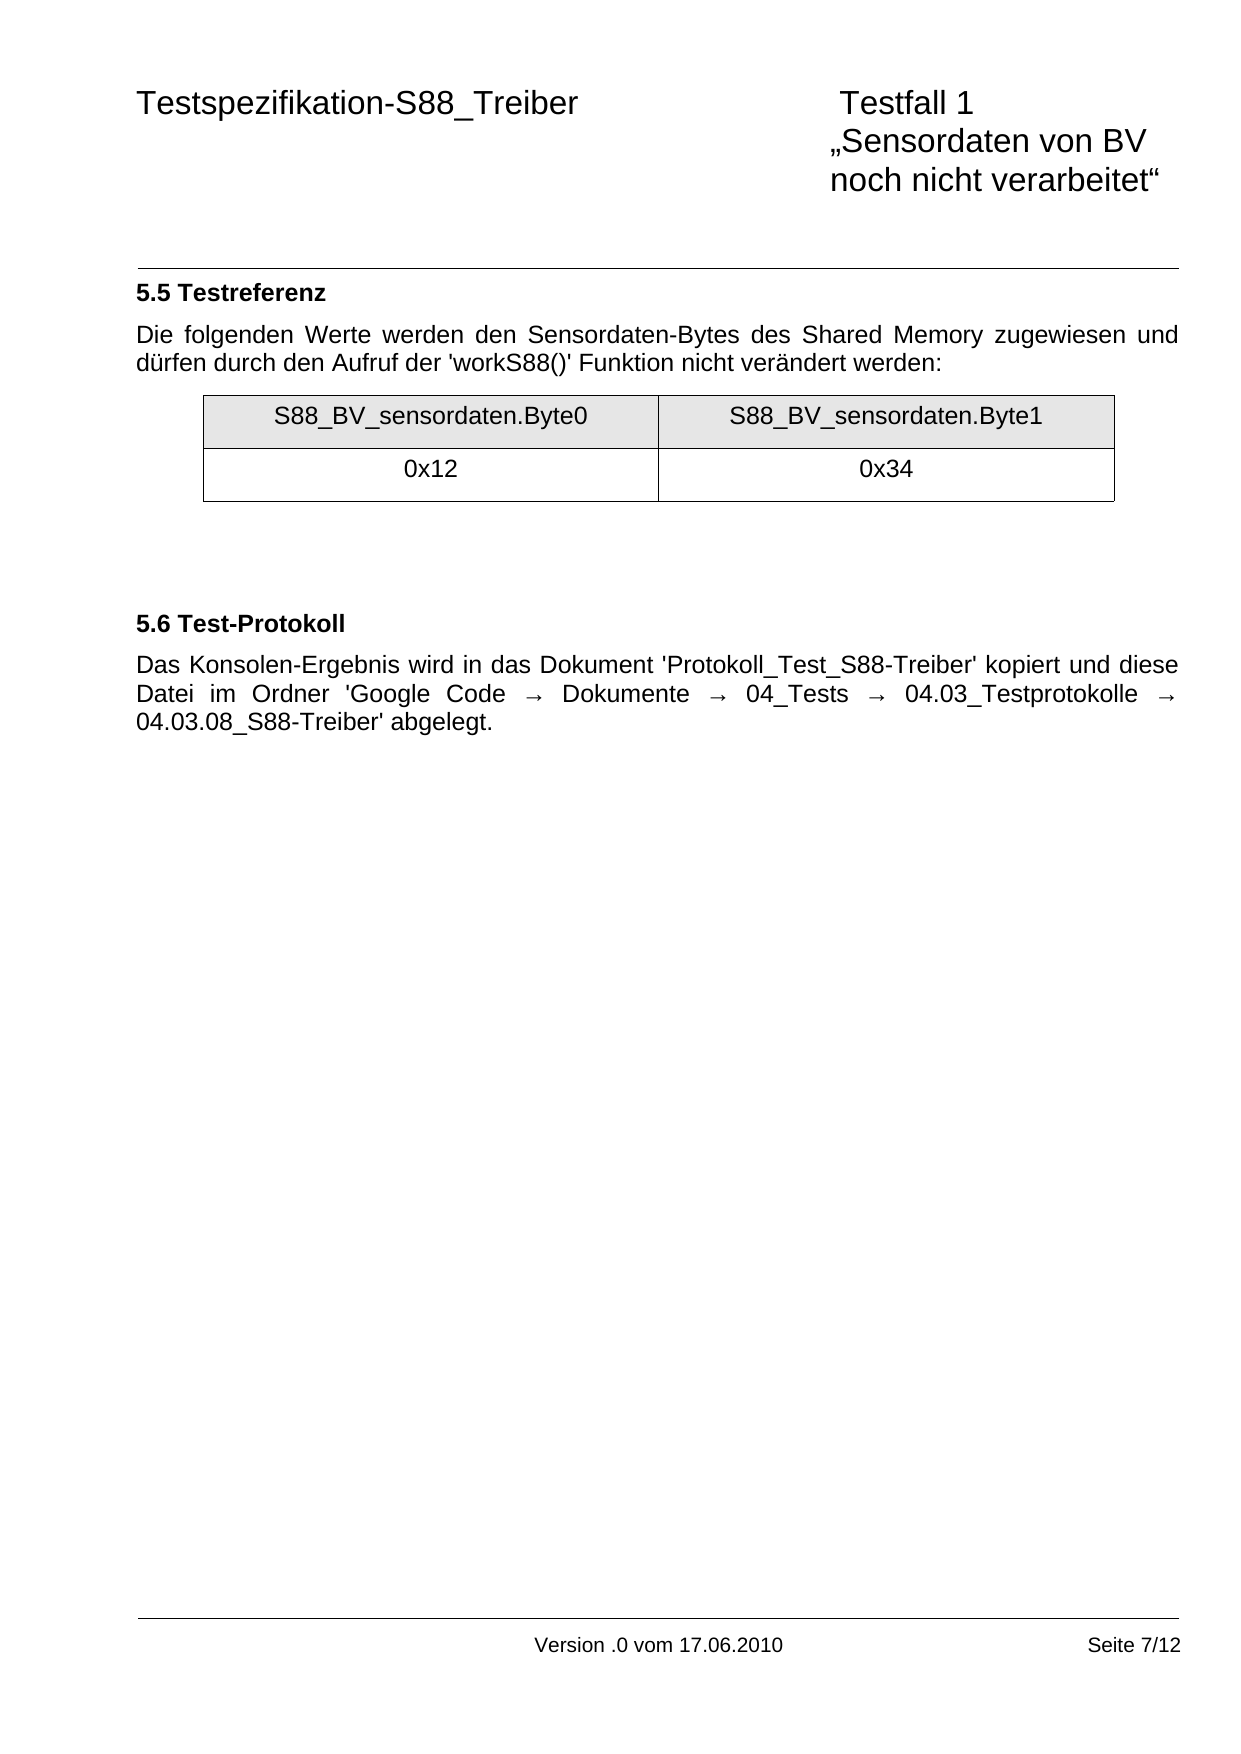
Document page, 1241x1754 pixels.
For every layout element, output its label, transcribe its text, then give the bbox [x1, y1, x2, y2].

subtitle Testreferenz [136, 289, 1181, 307]
table_cell 0x34 [659, 449, 1114, 501]
subtitle Test-Protokoll [136, 609, 1181, 637]
table_header S88_BV_sensordaten.Byte1 [659, 396, 1114, 448]
text Die folgenden Werte werden den Sensordaten-Bytes des Shared Memory zugewiesen und dürfen durch den Aufruf der 'workS88()' Funktion nicht verändert werden: [136, 319, 1181, 377]
text Das Konsolen-Ergebnis wird in das Dokument 'Protokoll_Test_S88-Treiber' kopiert und diese Datei im Ordner 'Google Code → Dokumente → 04_Tests → 04.03_Testprotokolle → 04.03.08_S88-Treiber' abgelegt. [136, 650, 1181, 736]
table_cell 0x12 [204, 449, 658, 501]
table_header S88_BV_sensordaten.Byte0 [204, 396, 658, 448]
